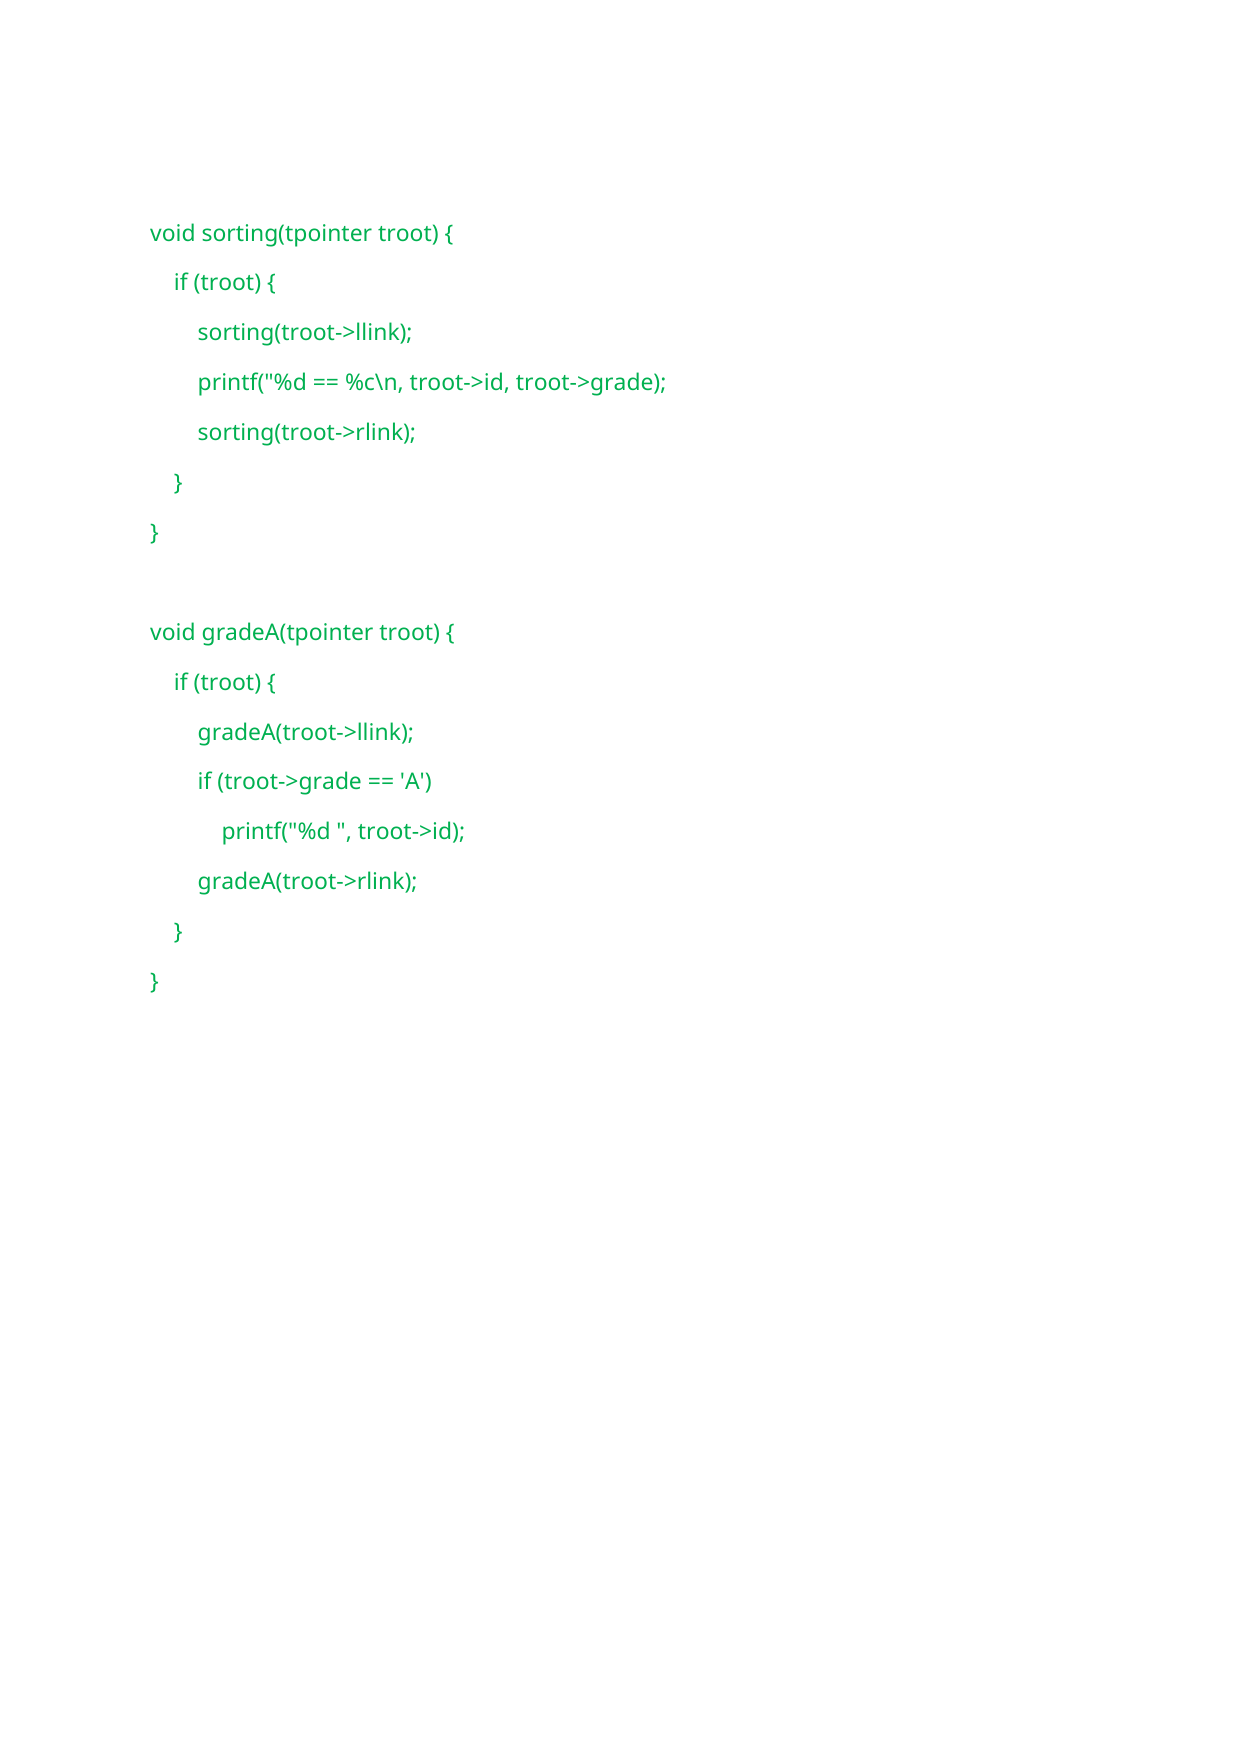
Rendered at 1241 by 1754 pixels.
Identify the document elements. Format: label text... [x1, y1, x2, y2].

text } [150, 466, 1090, 497]
text gradeA(troot->rlink); [150, 865, 1090, 896]
text sorting(troot->rlink); [150, 416, 1090, 447]
text if (troot) { [150, 666, 1090, 697]
text gradeA(troot->llink); [150, 715, 1090, 747]
text void sorting(tpointer troot) { [150, 216, 1090, 248]
text sorting(troot->llink); [150, 316, 1090, 347]
text } [150, 965, 1090, 996]
text } [150, 516, 1090, 547]
text printf("%d == %c\n, troot->id, troot->grade); [150, 366, 1090, 397]
text printf("%d ", troot->id); [150, 815, 1090, 846]
text } [150, 915, 1090, 946]
text void gradeA(tpointer troot) { [150, 616, 1090, 647]
text if (troot) { [150, 266, 1090, 298]
text if (troot->grade == 'A') [150, 765, 1090, 797]
